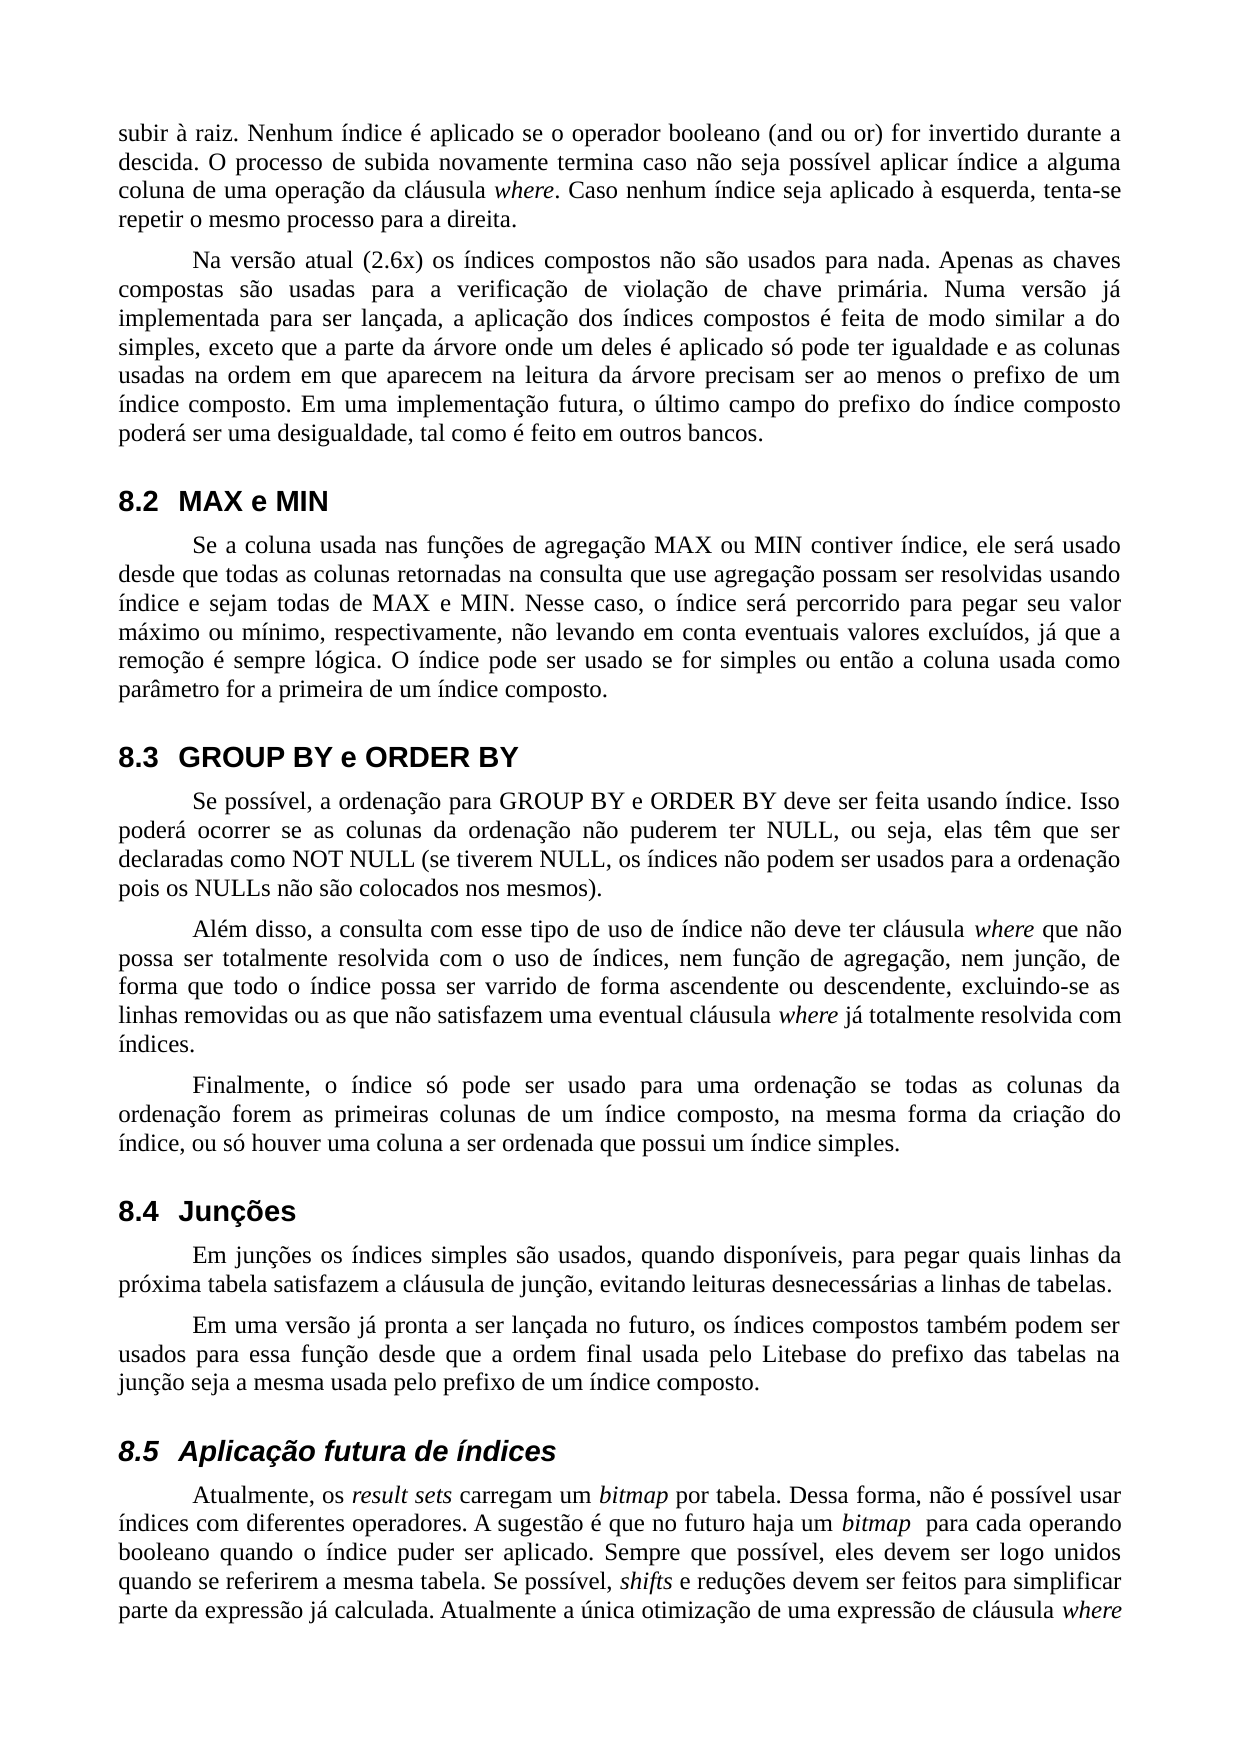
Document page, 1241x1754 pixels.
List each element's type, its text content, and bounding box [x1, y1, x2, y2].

text subir à raiz. Nenhum índice é aplicado se o operador booleano (and ou or) for invertido durante a descida. O processo de subida novamente termina caso não seja possível aplicar índice a alguma coluna de uma operação da cláusula where. Caso nenhum índice seja aplicado à esquerda, tenta-se repetir o mesmo processo para a direita. [118, 118, 1122, 233]
subtitle Aplicação futura de índices [118, 1434, 1122, 1467]
subtitle Junções [118, 1194, 1122, 1227]
text Em uma versão já pronta a ser lançada no futuro, os índices compostos também podem ser usados para essa função desde que a ordem final usada pelo Litebase do prefixo das tabelas na junção seja a mesma usada pelo prefixo de um índice composto. [118, 1310, 1122, 1396]
subtitle MAX e MIN [118, 484, 1122, 518]
text Além disso, a consulta com esse tipo de uso de índice não deve ter cláusula where que não possa ser totalmente resolvida com o uso de índices, nem função de agregação, nem junção, de forma que todo o índice possa ser varrido de forma ascendente ou descendente, excluindo-se as linhas removidas ou as que não satisfazem uma eventual cláusula where já totalmente resolvida com índices. [118, 914, 1122, 1058]
text Na versão atual (2.6x) os índices compostos não são usados para nada. Apenas as chaves compostas são usadas para a verificação de violação de chave primária. Numa versão já implementada para ser lançada, a aplicação dos índices compostos é feita de modo similar a do simples, exceto que a parte da árvore onde um deles é aplicado só pode ter igualdade e as colunas usadas na ordem em que aparecem na leitura da árvore precisam ser ao menos o prefixo de um índice composto. Em uma implementação futura, o último campo do prefixo do índice composto poderá ser uma desigualdade, tal como é feito em outros bancos. [118, 246, 1122, 447]
text Finalmente, o índice só pode ser usado para uma ordenação se todas as colunas da ordenação forem as primeiras colunas de um índice composto, na mesma forma da criação do índice, ou só houver uma coluna a ser ordenada que possui um índice simples. [118, 1070, 1122, 1156]
text Em junções os índices simples são usados, quando disponíveis, para pegar quais linhas da próxima tabela satisfazem a cláusula de junção, evitando leituras desnecessárias a linhas de tabelas. [118, 1240, 1122, 1297]
subtitle GROUP BY e ORDER BY [118, 740, 1122, 774]
text Se possível, a ordenação para GROUP BY e ORDER BY deve ser feita usando índice. Isso poderá ocorrer se as colunas da ordenação não puderem ter NULL, ou seja, elas têm que ser declaradas como NOT NULL (se tiverem NULL, os índices não podem ser usados para a ordenação pois os NULLs não são colocados nos mesmos). [118, 786, 1122, 901]
text Atualmente, os result sets carregam um bitmap por tabela. Dessa forma, não é possível usar índices com diferentes operadores. A sugestão é que no futuro haja um bitmap para cada operando booleano quando o índice puder ser aplicado. Sempre que possível, eles devem ser logo unidos quando se referirem a mesma tabela. Se possível, shifts e reduções devem ser feitos para simplificar parte da expressão já calculada. Atualmente a única otimização de uma expressão de cláusula where [118, 1480, 1122, 1623]
text Se a coluna usada nas funções de agregação MAX ou MIN contiver índice, ele será usado desde que todas as colunas retornadas na consulta que use agregação possam ser resolvidas usando índice e sejam todas de MAX e MIN. Nesse caso, o índice será percorrido para pegar seu valor máximo ou mínimo, respectivamente, não levando em conta eventuais valores excluídos, já que a remoção é sempre lógica. O índice pode ser usado se for simples ou então a coluna usada como parâmetro for a primeira de um índice composto. [118, 530, 1122, 703]
